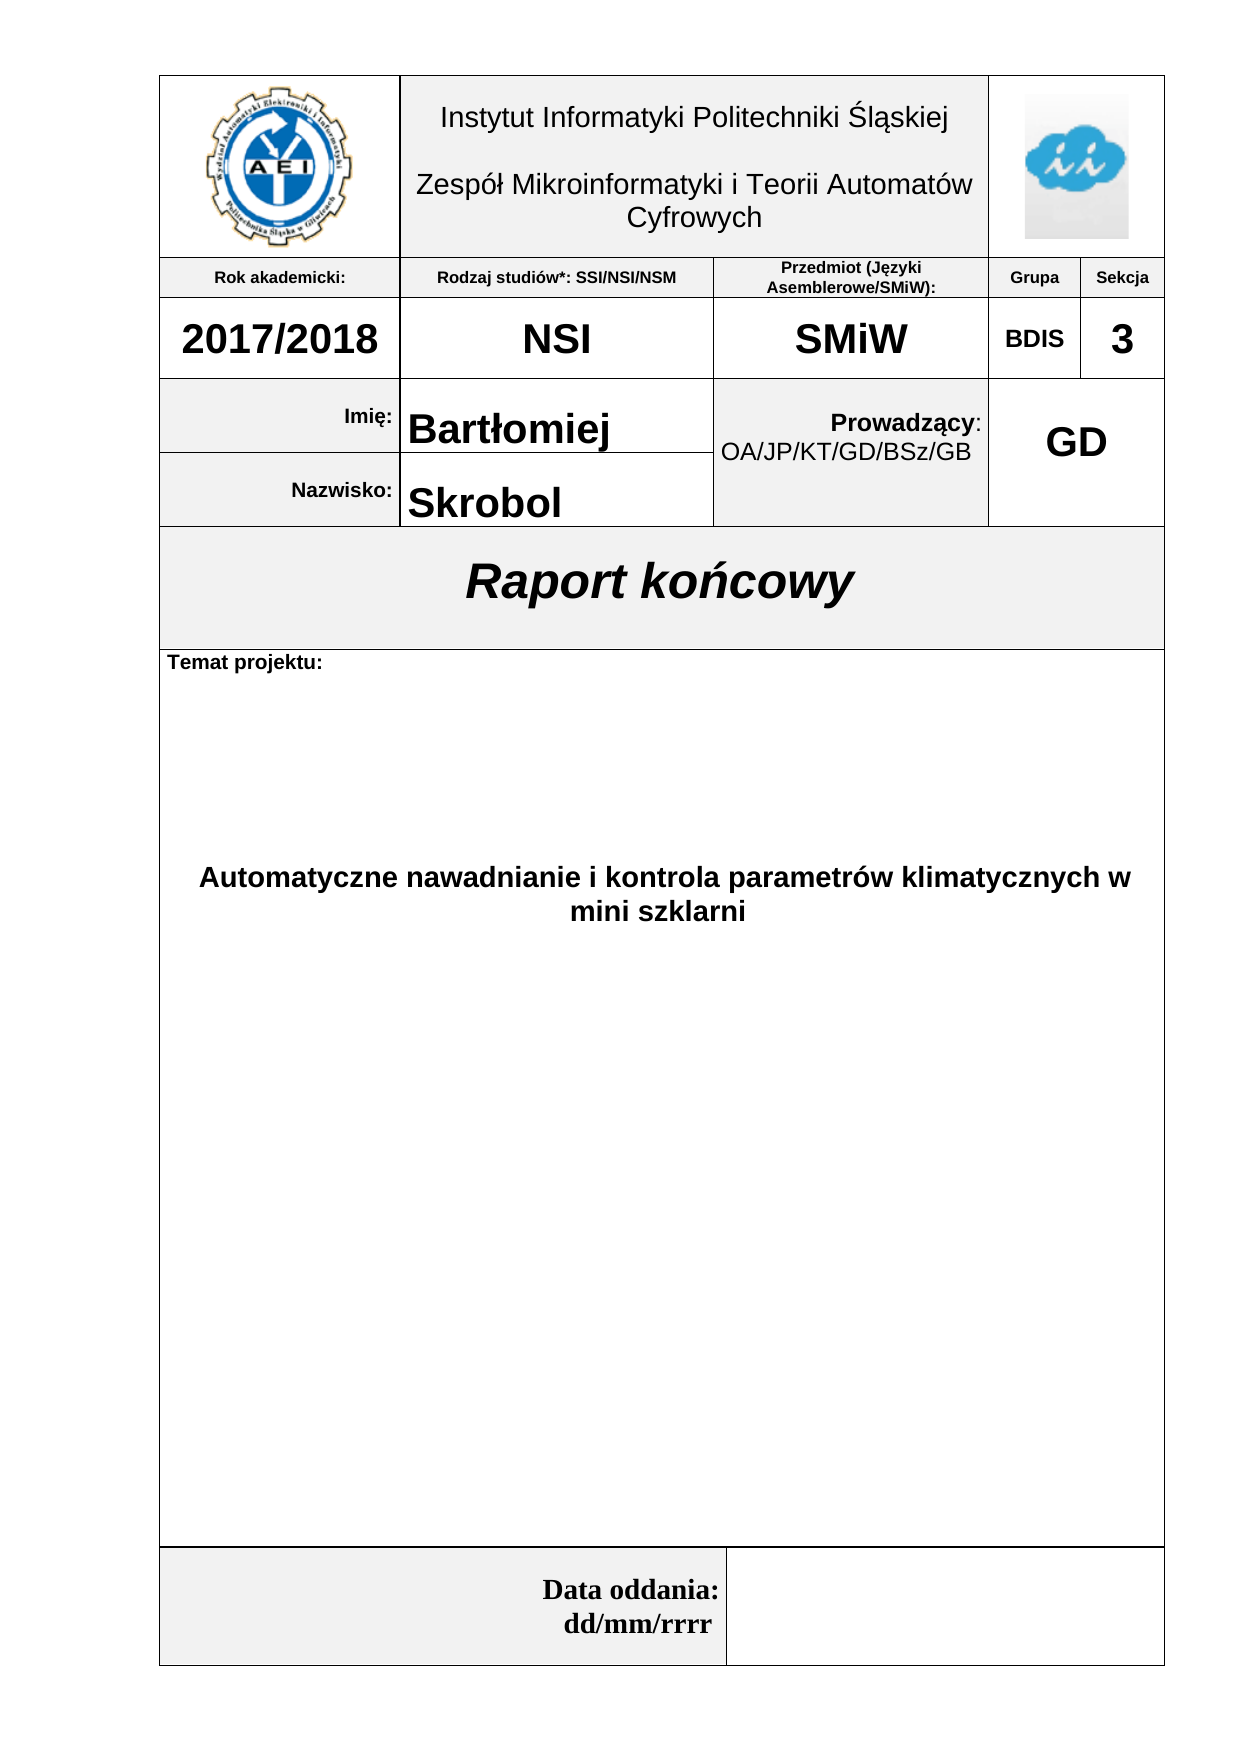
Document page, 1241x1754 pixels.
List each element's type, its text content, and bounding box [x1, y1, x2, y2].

table_cell BDIS [989, 298, 1080, 378]
table_cell Rodzaj studiów*: SSI/NSI/NSM [401, 258, 713, 297]
table_cell Skrobol [401, 453, 713, 526]
table_cell Rok akademicki: [160, 258, 399, 297]
table_cell Data oddania: dd/mm/rrrr [160, 1548, 726, 1664]
table_cell Sekcja [1081, 258, 1164, 297]
table_cell Grupa [989, 258, 1080, 297]
table_cell Nazwisko: [160, 453, 399, 526]
table_header [160, 76, 399, 257]
table_cell [727, 1548, 1164, 1664]
table_cell Przedmiot (Języki Asemblerowe/SMiW): [714, 258, 988, 297]
table_header [989, 76, 1164, 257]
table_cell Imię: [160, 379, 399, 452]
table_cell SMiW [714, 298, 988, 378]
table_cell NSI [401, 298, 713, 378]
picture [205, 85, 354, 249]
table_cell Temat projektu: Automatyczne nawadnianie i kontrola parametrów klimatycznych w mini szklarni [160, 650, 1164, 1546]
table_cell 3 [1081, 298, 1164, 378]
table_cell Prowadzący: OA/JP/KT/GD/BSz/GB [714, 379, 988, 526]
table_cell Raport końcowy [160, 527, 1164, 648]
table_cell GD [989, 379, 1164, 526]
table_header Instytut Informatyki Politechniki Śląskiej Zespół Mikroinformatyki i Teorii Automatów Cyfrowych [401, 76, 988, 257]
picture [1024, 94, 1129, 239]
table_cell Bartłomiej [401, 379, 713, 452]
table_cell 2017/2018 [160, 298, 399, 378]
